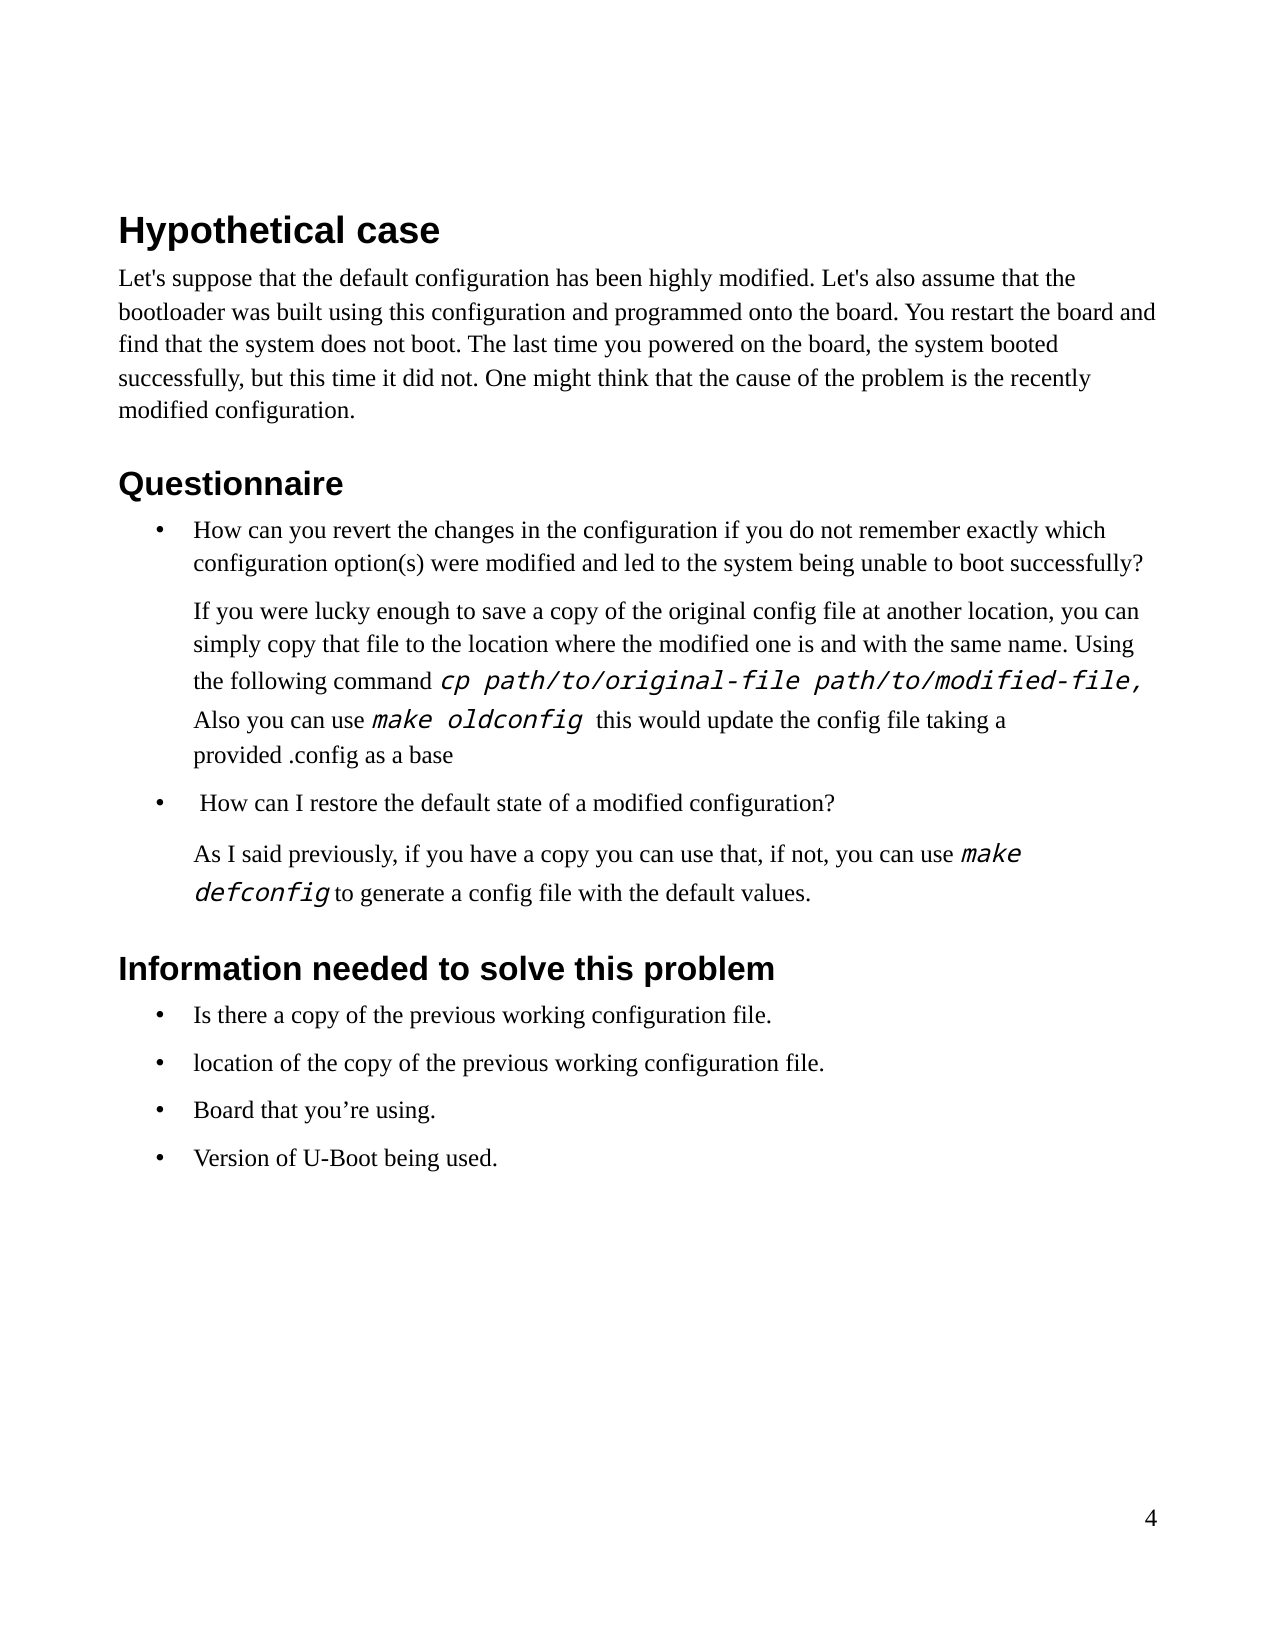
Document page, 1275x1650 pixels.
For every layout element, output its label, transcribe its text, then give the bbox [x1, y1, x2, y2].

list Version of U-Boot being used. [156, 1143, 1157, 1172]
subtitle Hypothetical case [118, 207, 1157, 251]
subtitle Questionnaire [118, 464, 1157, 503]
list Board that you’re using. [156, 1096, 1157, 1124]
list How can I restore the default state of a modified configuration? [156, 788, 1157, 817]
text Let's suppose that the default configuration has been highly modified. Let's also assume that the bootloader was built using this configuration and programmed onto the board. You restart the board and find that the system does not boot. The last time you powered on the board, the system booted successfully, but this time it did not. One might think that the cause of the problem is the recently modified configuration. [118, 263, 1157, 424]
list location of the copy of the previous working configuration file. [156, 1048, 1157, 1077]
list As I said previously, if you have a copy you can use that, if not, you can use make defconfig to generate a config file with the default values. [156, 835, 1157, 909]
list If you were lucky enough to save a copy of the original config file at another location, you can simply copy that file to the location where the modified one is and with the same name. Using the following command cp path/to/original-file path/to/modified-file, Also you can use make oldconfig this would update the config file taking a provided .config as a base [156, 596, 1157, 769]
subtitle Information needed to solve this problem [118, 949, 1157, 988]
list How can you revert the changes in the configuration if you do not remember exactly which configuration option(s) were modified and led to the system being unable to boot successfully? [156, 515, 1157, 577]
list Is there a copy of the previous working configuration file. [156, 1000, 1157, 1029]
